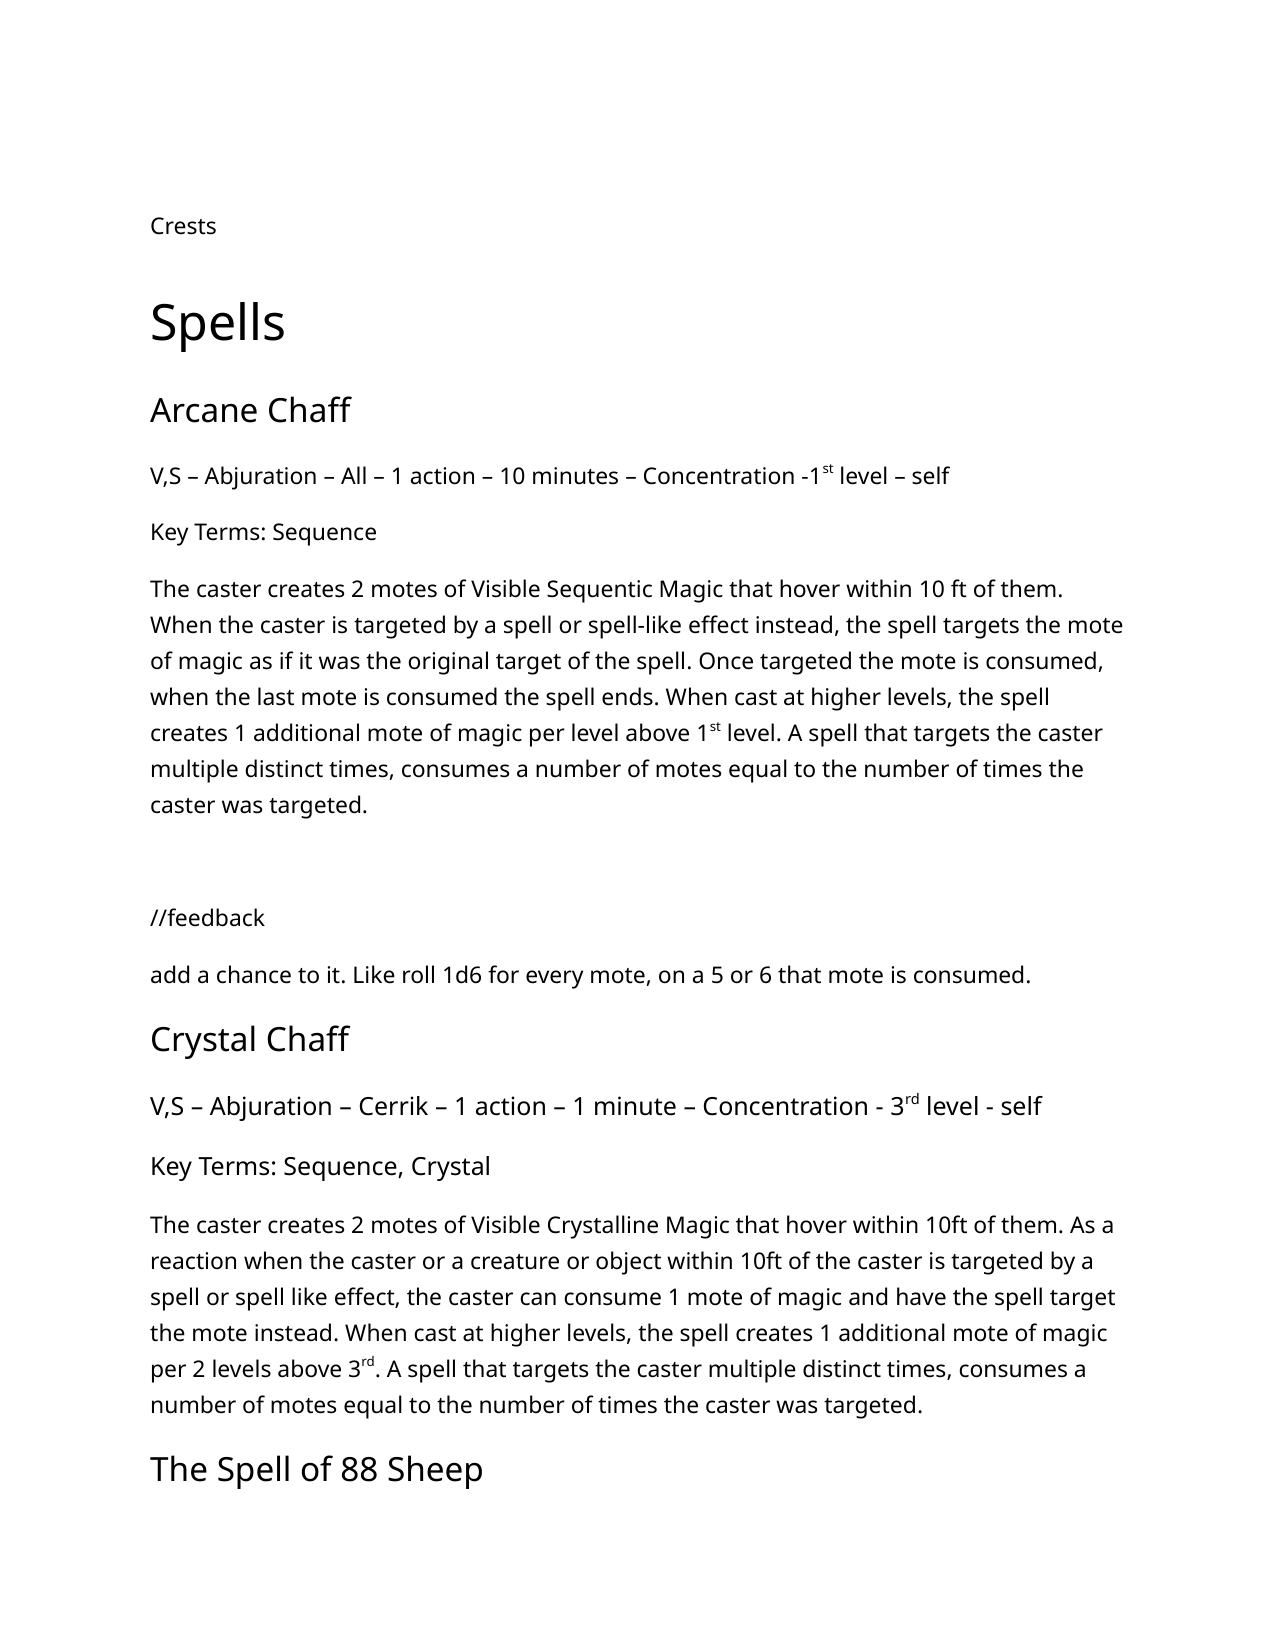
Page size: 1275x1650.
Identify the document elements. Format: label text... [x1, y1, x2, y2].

text The caster creates 2 motes of Visible Sequentic Magic that hover within 10 ft of them. When the caster is targeted by a spell or spell-like effect instead, the spell targets the mote of magic as if it was the original target of the spell. Once targeted the mote is consumed, when the last mote is consumed the spell ends. When cast at higher levels, the spell creates 1 additional mote of magic per level above 1st level. A spell that targets the caster multiple distinct times, consumes a number of motes equal to the number of times the caster was targeted. [150, 573, 1125, 820]
text Key Terms: Sequence, Crystal [150, 1149, 1125, 1183]
text V,S – Abjuration – All – 1 action – 10 minutes – Concentration -1st level – self [150, 459, 1125, 491]
text //feedback [150, 902, 1125, 933]
text V,S – Abjuration – Cerrik – 1 action – 1 minute – Concentration - 3rd level - self [150, 1089, 1125, 1123]
text Key Terms: Sequence [150, 516, 1125, 548]
text The caster creates 2 motes of Visible Crystalline Magic that hover within 10ft of them. As a reaction when the caster or a creature or object within 10ft of the caster is targeted by a spell or spell like effect, the caster can consume 1 mote of magic and have the spell target the mote instead. When cast at higher levels, the spell creates 1 additional mote of magic per 2 levels above 3rd. A spell that targets the caster multiple distinct times, consumes a number of motes equal to the number of times the caster was targeted. [150, 1209, 1125, 1420]
text The Spell of 88 Sheep [150, 1445, 1125, 1491]
text Crests Spells [150, 210, 1125, 356]
text Crystal Chaff [150, 1016, 1125, 1061]
text Arcane Chaff [150, 387, 1125, 432]
text add a chance to it. Like roll 1d6 for every mote, on a 5 or 6 that mote is consumed. [150, 959, 1125, 990]
